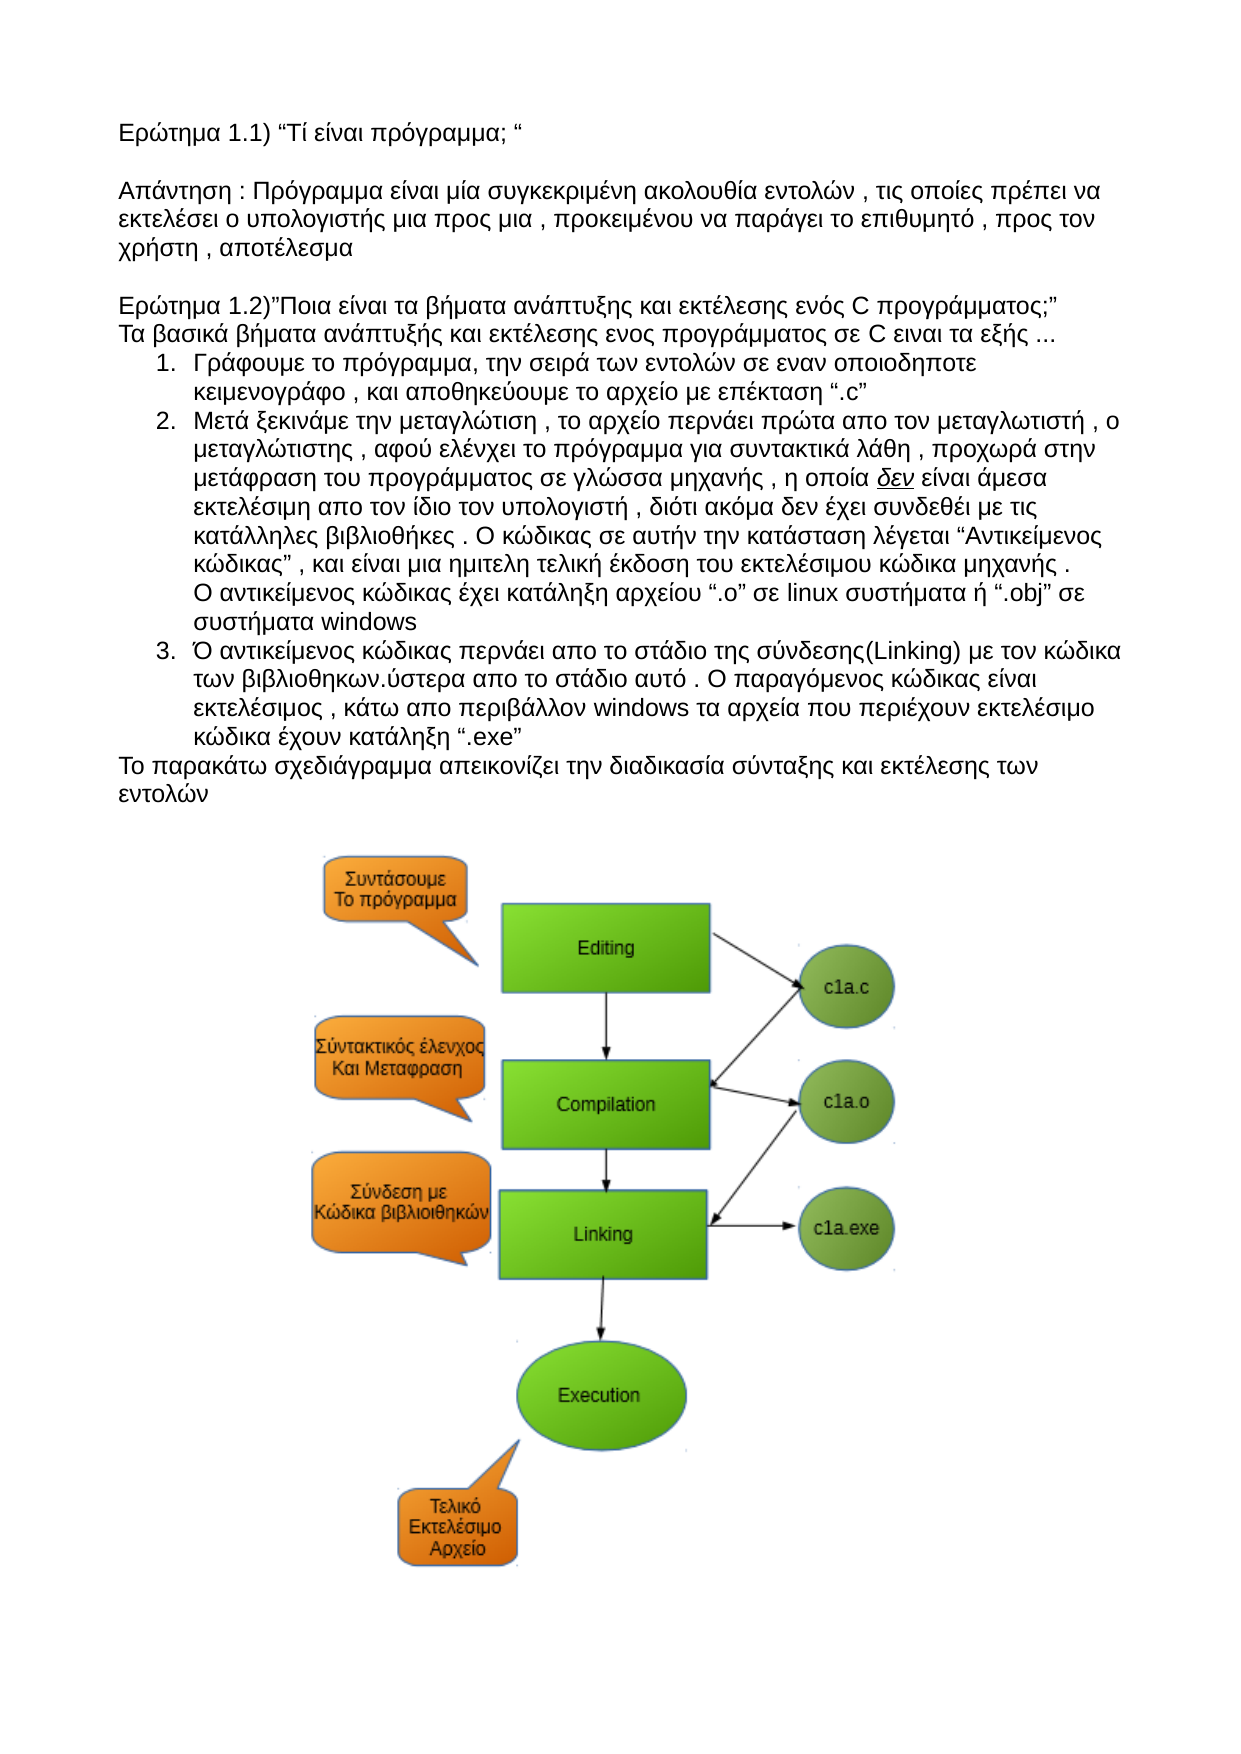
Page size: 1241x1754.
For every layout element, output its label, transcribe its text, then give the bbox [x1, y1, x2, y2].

list Ο αντικείμενος κώδικας έχει κατάληξη αρχείου “.ο” σε linux συστήματα ή “.obj” σε συστήματα windows [156, 578, 1122, 636]
picture [310, 850, 911, 1640]
text Το παρακάτω σχεδιάγραμμα απεικονίζει την διαδικασία σύνταξης και εκτέλεσης των εντολών [118, 751, 1122, 808]
list Ό αντικείμενος κώδικας περνάει απο το στάδιο της σύνδεσης(Linking) με τον κώδικα των βιβλιοθηκων.ύστερα απο το στάδιο αυτό . Ο παραγόμενος κώδικας είναι εκτελέσιμος , κάτω απο περιβάλλον windows τα αρχεία που περιέχουν εκτελέσιμο κώδικα έχουν κατάληξη “.exe” [156, 636, 1122, 751]
text Ερώτημα 1.1) “Τί είναι πρόγραμμα; “ [118, 118, 1122, 147]
list Μετά ξεκινάμε την μεταγλώτιση , το αρχείο περνάει πρώτα απο τον μεταγλωτιστή , ο μεταγλώτιστης , αφού ελένχει το πρόγραμμα για συντακτικά λάθη , προχωρά στην μετάφραση του προγράμματος σε γλώσσα μηχανής , η οποία δεν είναι άμεσα εκτελέσιμη απο τον ίδιο τον υπολογιστή , διότι ακόμα δεν έχει συνδεθέι με τις κατάλληλες βιβλιοθήκες . Ο κώδικας σε αυτήν την κατάσταση λέγεται “Αντικείμενος κώδικας” , και είναι μια ημιτελη τελική έκδοση του εκτελέσιμου κώδικα μηχανής . [156, 406, 1122, 578]
text Απάντηση : Πρόγραμμα είναι μία συγκεκριμένη ακολουθία εντολών , τις οποίες πρέπει να εκτελέσει ο υπολογιστής μια προς μια , προκειμένου να παράγει το επιθυμητό , προς τον χρήστη , αποτέλεσμα [118, 176, 1122, 262]
text Ερώτημα 1.2)”Ποια είναι τα βήματα ανάπτυξης και εκτέλεσης ενός C προγράμματος;” [118, 291, 1122, 319]
list Γράφουμε το πρόγραμμα, την σειρά των εντολών σε εναν οποιοδηποτε κειμενογράφο , και αποθηκεύουμε το αρχείο με επέκταση “.c” [156, 348, 1122, 406]
text Τα βασικά βήματα ανάπτυξής και εκτέλεσης ενος προγράμματος σε C ειναι τα εξής ... [118, 319, 1122, 348]
